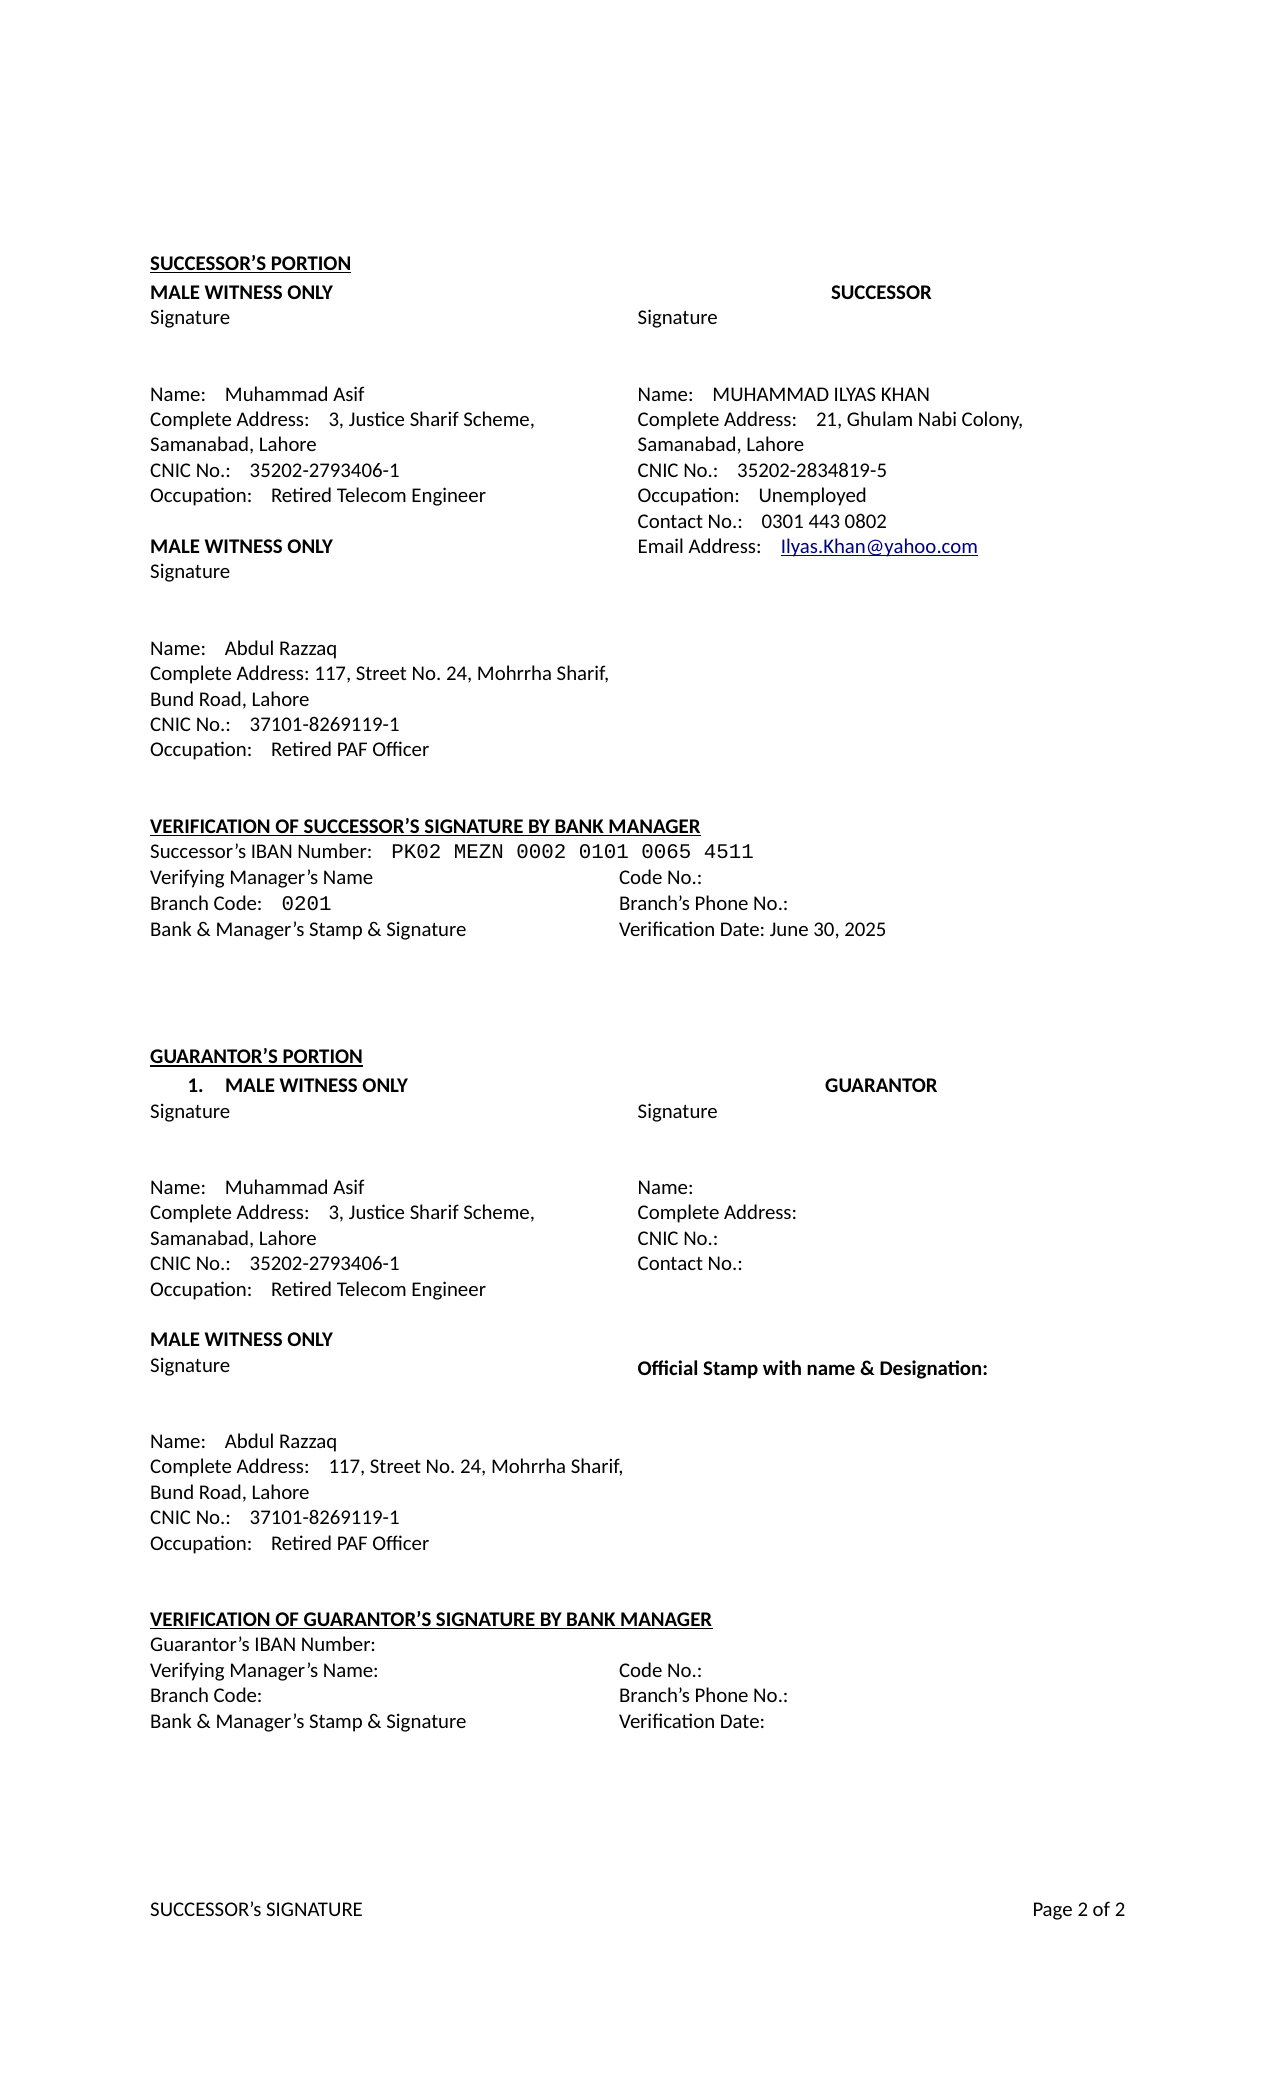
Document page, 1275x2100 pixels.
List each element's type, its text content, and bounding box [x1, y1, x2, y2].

table_header [638, 250, 1125, 279]
table_cell MALE WITNESS ONLY [150, 533, 637, 559]
table_cell MALE WITNESS ONLY [150, 279, 637, 304]
table_cell Successor’s IBAN Number: PK02 MEZN 0002 0101 0065 4511 Verifying Manager’s Name Code No.: Branch Code: 0201 Branch’s Phone No.: Bank & Manager’s Stamp & Signature Verification Date: June 30, 2025 [150, 838, 1125, 1018]
table_header GUARANTOR’S PORTION [150, 1044, 637, 1072]
table_cell Signature Name: Muhammad Asif Complete Address: 3, Justice Sharif Scheme, Samanabad, Lahore CNIC No.: 35202-2793406-1 Occupation: Retired Telecom Engineer [150, 1098, 637, 1327]
table_cell SUCCESSOR [638, 279, 1125, 304]
table_header SUCCESSOR’S PORTION [150, 250, 637, 279]
table_cell Guarantor’s IBAN Number: Verifying Manager’s Name: Code No.: Branch Code: Branch’s Phone No.: Bank & Manager’s Stamp & Signature Verification Date: [150, 1632, 1125, 1759]
table_cell MALE WITNESS ONLY [150, 1327, 637, 1352]
table_cell Signature Name: Abdul Razzaq Complete Address: 117, Street No. 24, Mohrrha Sharif, Bund Road, Lahore CNIC No.: 37101-8269119-1 Occupation: Retired PAF Officer [150, 1352, 637, 1581]
table_cell Signature Name: Abdul Razzaq Complete Address: 117, Street No. 24, Mohrrha Sharif, Bund Road, Lahore CNIC No.: 37101-8269119-1 Occupation: Retired PAF Officer [150, 559, 637, 787]
table_cell [150, 1581, 1125, 1606]
table_cell VERIFICATION OF SUCCESSOR’S SIGNATURE BY BANK MANAGER [150, 813, 1125, 838]
table_cell GUARANTOR [638, 1073, 1125, 1098]
table_header [638, 1044, 1125, 1072]
table_cell VERIFICATION OF GUARANTOR’S SIGNATURE BY BANK MANAGER [150, 1606, 1125, 1632]
table_cell Signature Name: Complete Address: CNIC No.: Contact No.: Official Stamp with name & Designation: [638, 1098, 1125, 1581]
table_cell Signature Name: MUHAMMAD ILYAS KHAN Complete Address: 21, Ghulam Nabi Colony, Samanabad, Lahore CNIC No.: 35202-2834819-5 Occupation: Unemployed Contact No.: 0301 443 0802 Email Address: Ilyas.Khan@yahoo.com [638, 305, 1125, 787]
table_cell Signature Name: Muhammad Asif Complete Address: 3, Justice Sharif Scheme, Samanabad, Lahore CNIC No.: 35202-2793406-1 Occupation: Retired Telecom Engineer [150, 305, 637, 533]
table_cell MALE WITNESS ONLY [150, 1073, 637, 1098]
table_cell [150, 788, 1125, 813]
